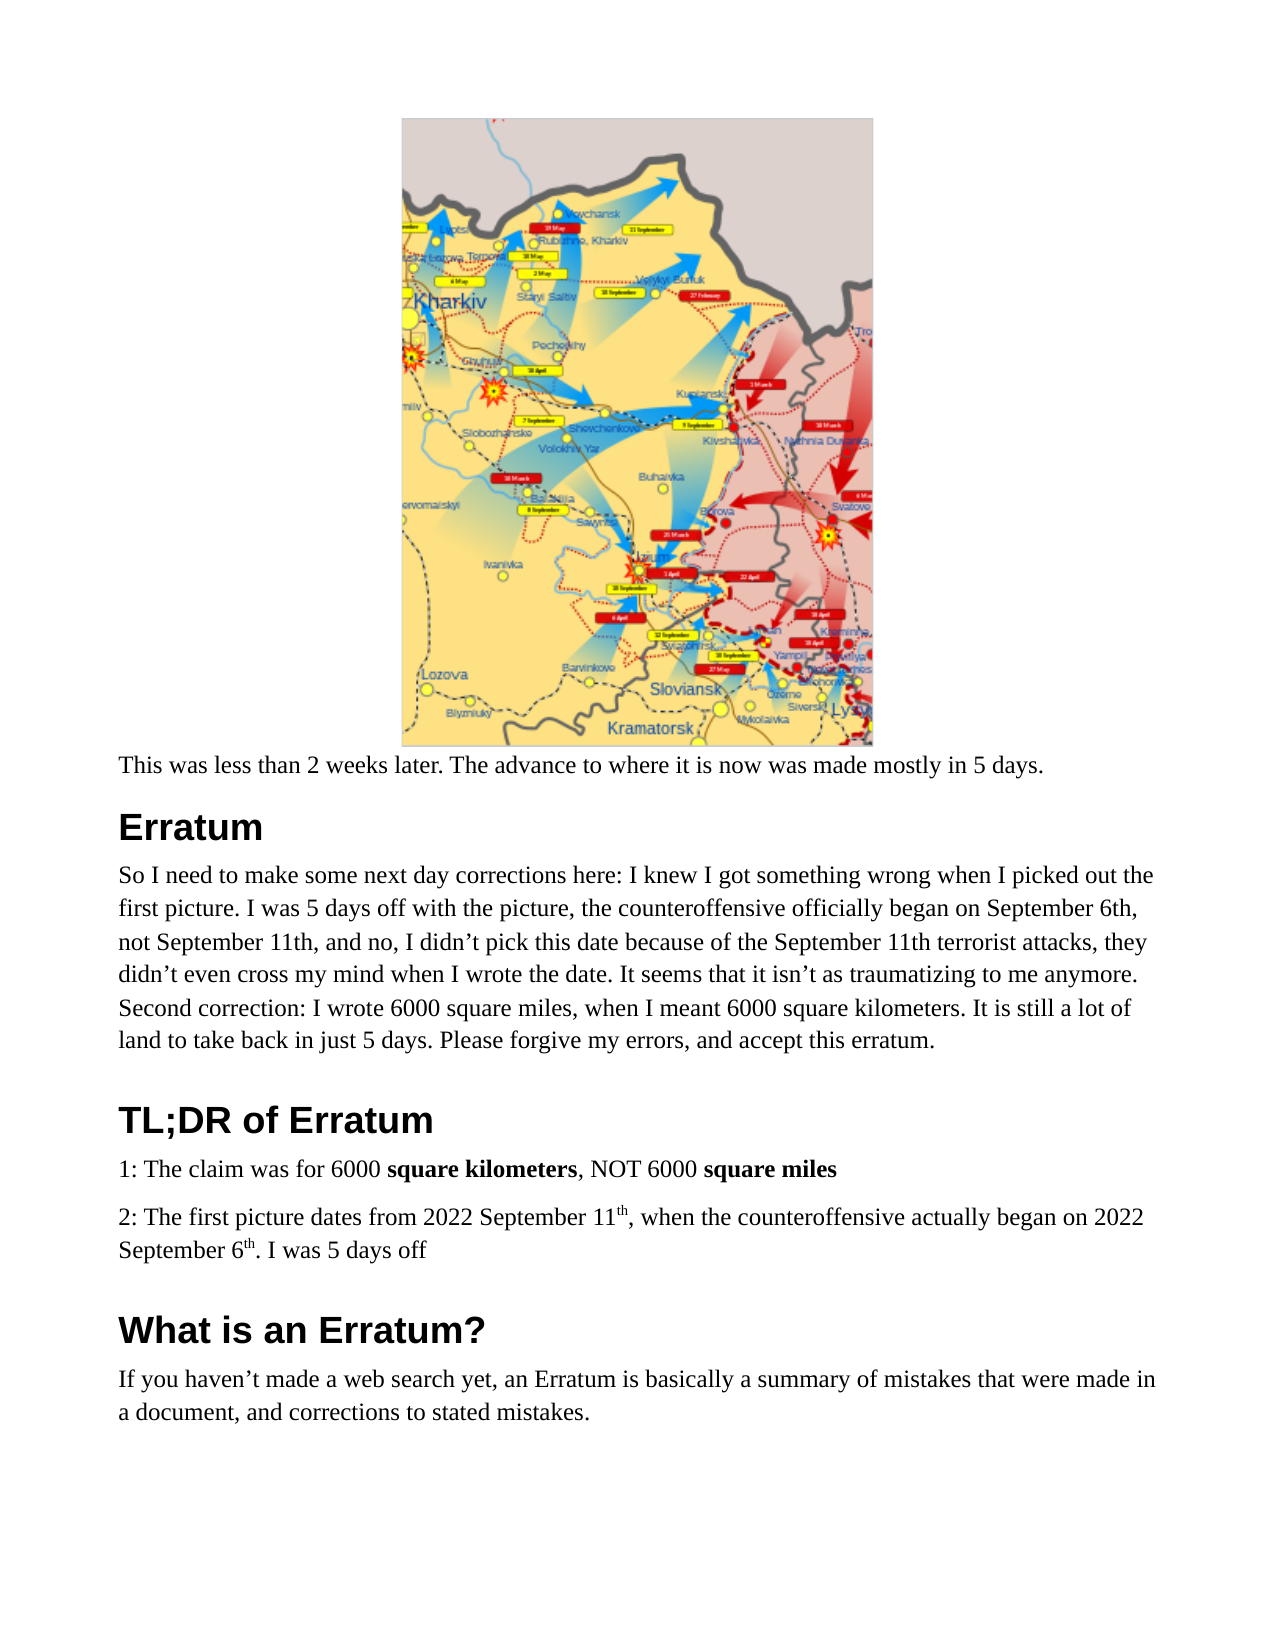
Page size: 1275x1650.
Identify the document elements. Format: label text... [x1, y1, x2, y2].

subtitle Erratum [118, 804, 1157, 848]
picture [401, 118, 874, 747]
text This was less than 2 weeks later. The advance to where it is now was made mostly in 5 days. [118, 751, 1157, 779]
subtitle What is an Erratum? [118, 1308, 1157, 1351]
text If you haven’t made a web search yet, an Erratum is basically a summary of mistakes that were made in a document, and corrections to stated mistakes. [118, 1364, 1157, 1426]
subtitle TL;DR of Erratum [118, 1098, 1157, 1142]
text So I need to make some next day corrections here: I knew I got something wrong when I picked out the first picture. I was 5 days off with the picture, the counteroffensive officially began on September 6th, not September 11th, and no, I didn’t pick this date because of the September 11th terrorist attacks, they didn’t even cross my mind when I wrote the date. It seems that it isn’t as traumatizing to me anymore. Second correction: I wrote 6000 square miles, when I meant 6000 square kilometers. It is still a lot of land to take back in just 5 days. Please forgive my errors, and accept this erratum. [118, 861, 1157, 1054]
text 2: The first picture dates from 2022 September 11th, when the counteroffensive actually began on 2022 September 6th. I was 5 days off [118, 1202, 1157, 1264]
text 1: The claim was for 6000 square kilometers, NOT 6000 square miles [118, 1154, 1157, 1183]
